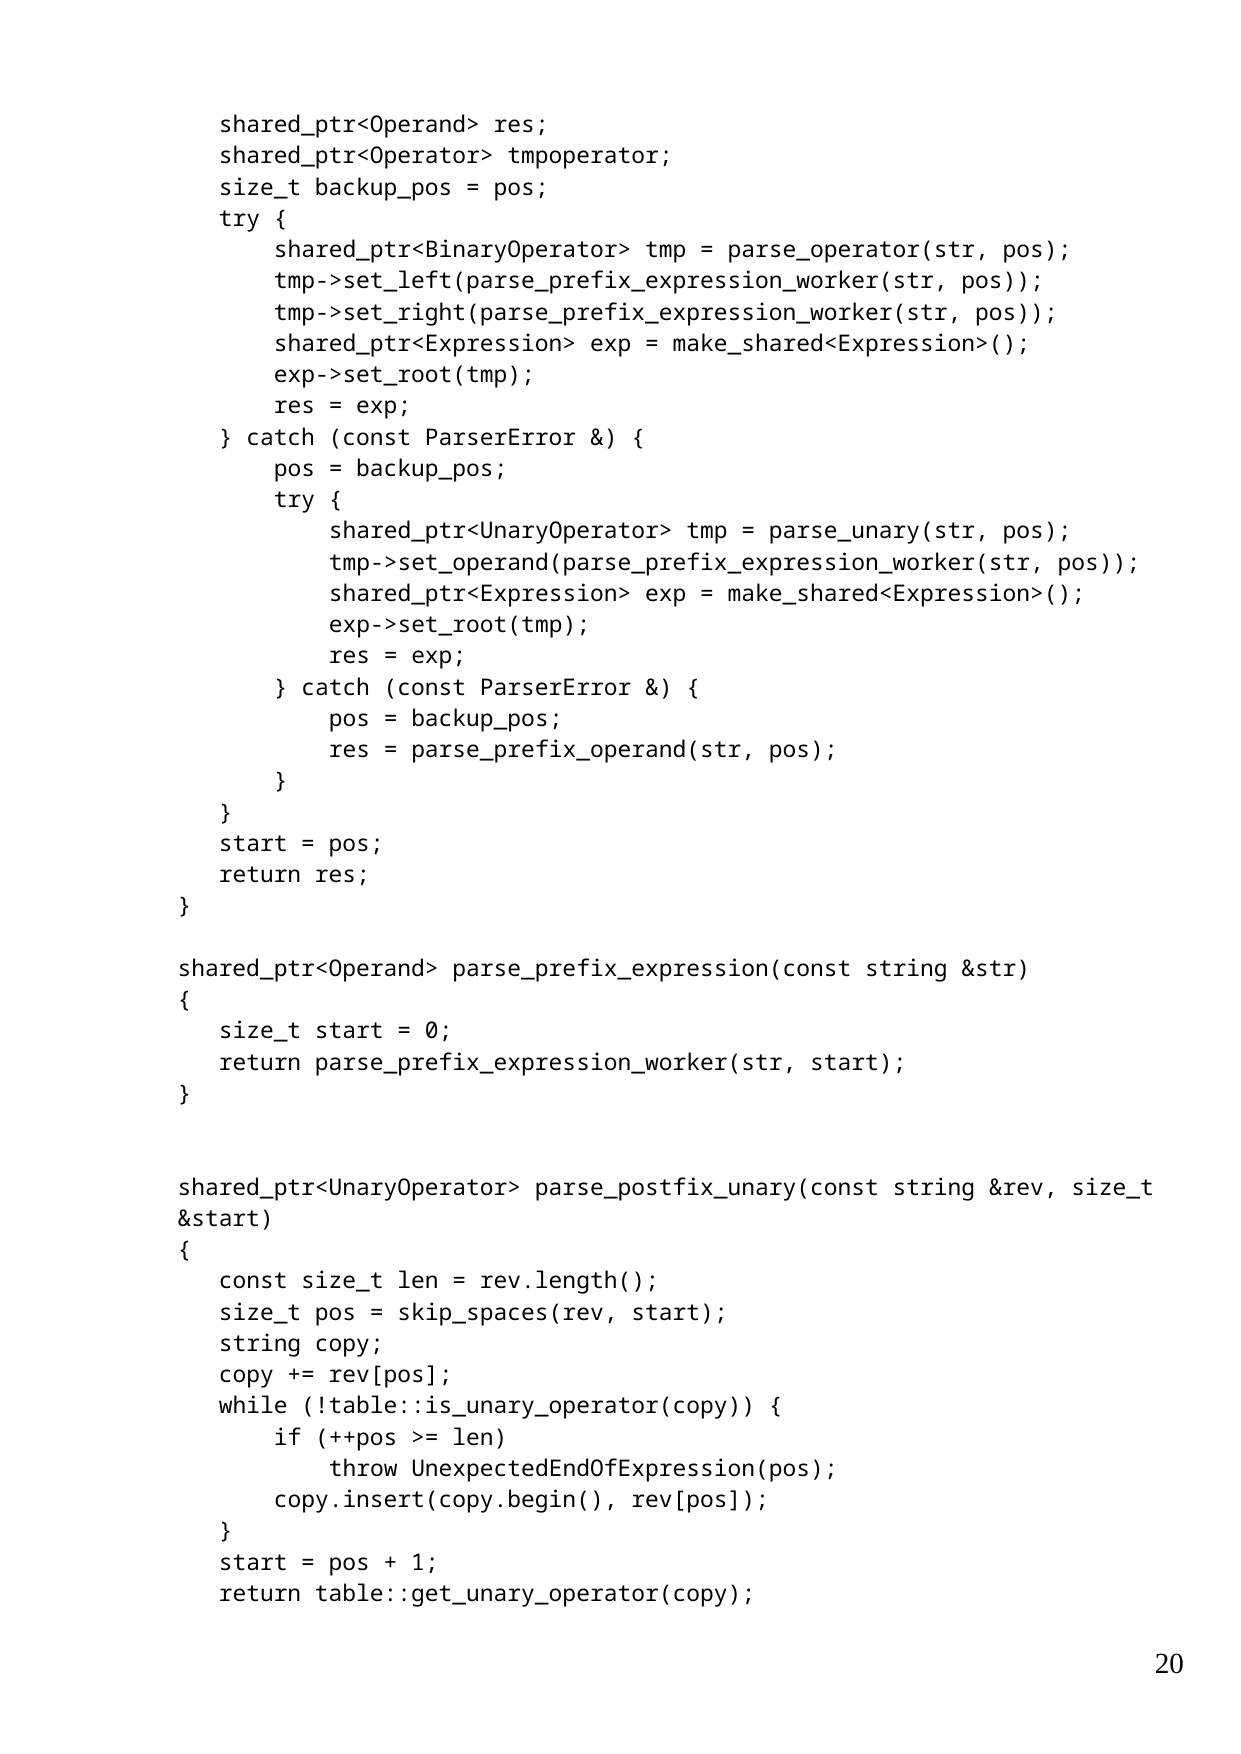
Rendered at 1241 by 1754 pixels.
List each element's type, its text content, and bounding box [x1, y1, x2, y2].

text shared_ptr<Operand> res; shared_ptr<Operator> tmpoperator; size_t backup_pos = pos; try { shared_ptr<BinaryOperator> tmp = parse_operator(str, pos); tmp->set_left(parse_prefix_expression_worker(str, pos)); tmp->set_right(parse_prefix_expression_worker(str, pos)); shared_ptr<Expression> exp = make_shared<Expression>(); exp->set_root(tmp); res = exp; } catch (const ParserError &) { pos = backup_pos; try { shared_ptr<UnaryOperator> tmp = parse_unary(str, pos); tmp->set_operand(parse_prefix_expression_worker(str, pos)); shared_ptr<Expression> exp = make_shared<Expression>(); exp->set_root(tmp); res = exp; } catch (const ParserError &) { pos = backup_pos; res = parse_prefix_operand(str, pos); } } start = pos; return res; } shared_ptr<Operand> parse_prefix_expression(const string &str) { size_t start = 0; return parse_prefix_expression_worker(str, start); } shared_ptr<UnaryOperator> parse_postfix_unary(const string &rev, size_t &start) { const size_t len = rev.length(); size_t pos = skip_spaces(rev, start); string copy; copy += rev[pos]; while (!table::is_unary_operator(copy)) { if (++pos >= len) throw UnexpectedEndOfExpression(pos); copy.insert(copy.begin(), rev[pos]); } start = pos + 1; return table::get_unary_operator(copy); [177, 108, 1183, 1608]
